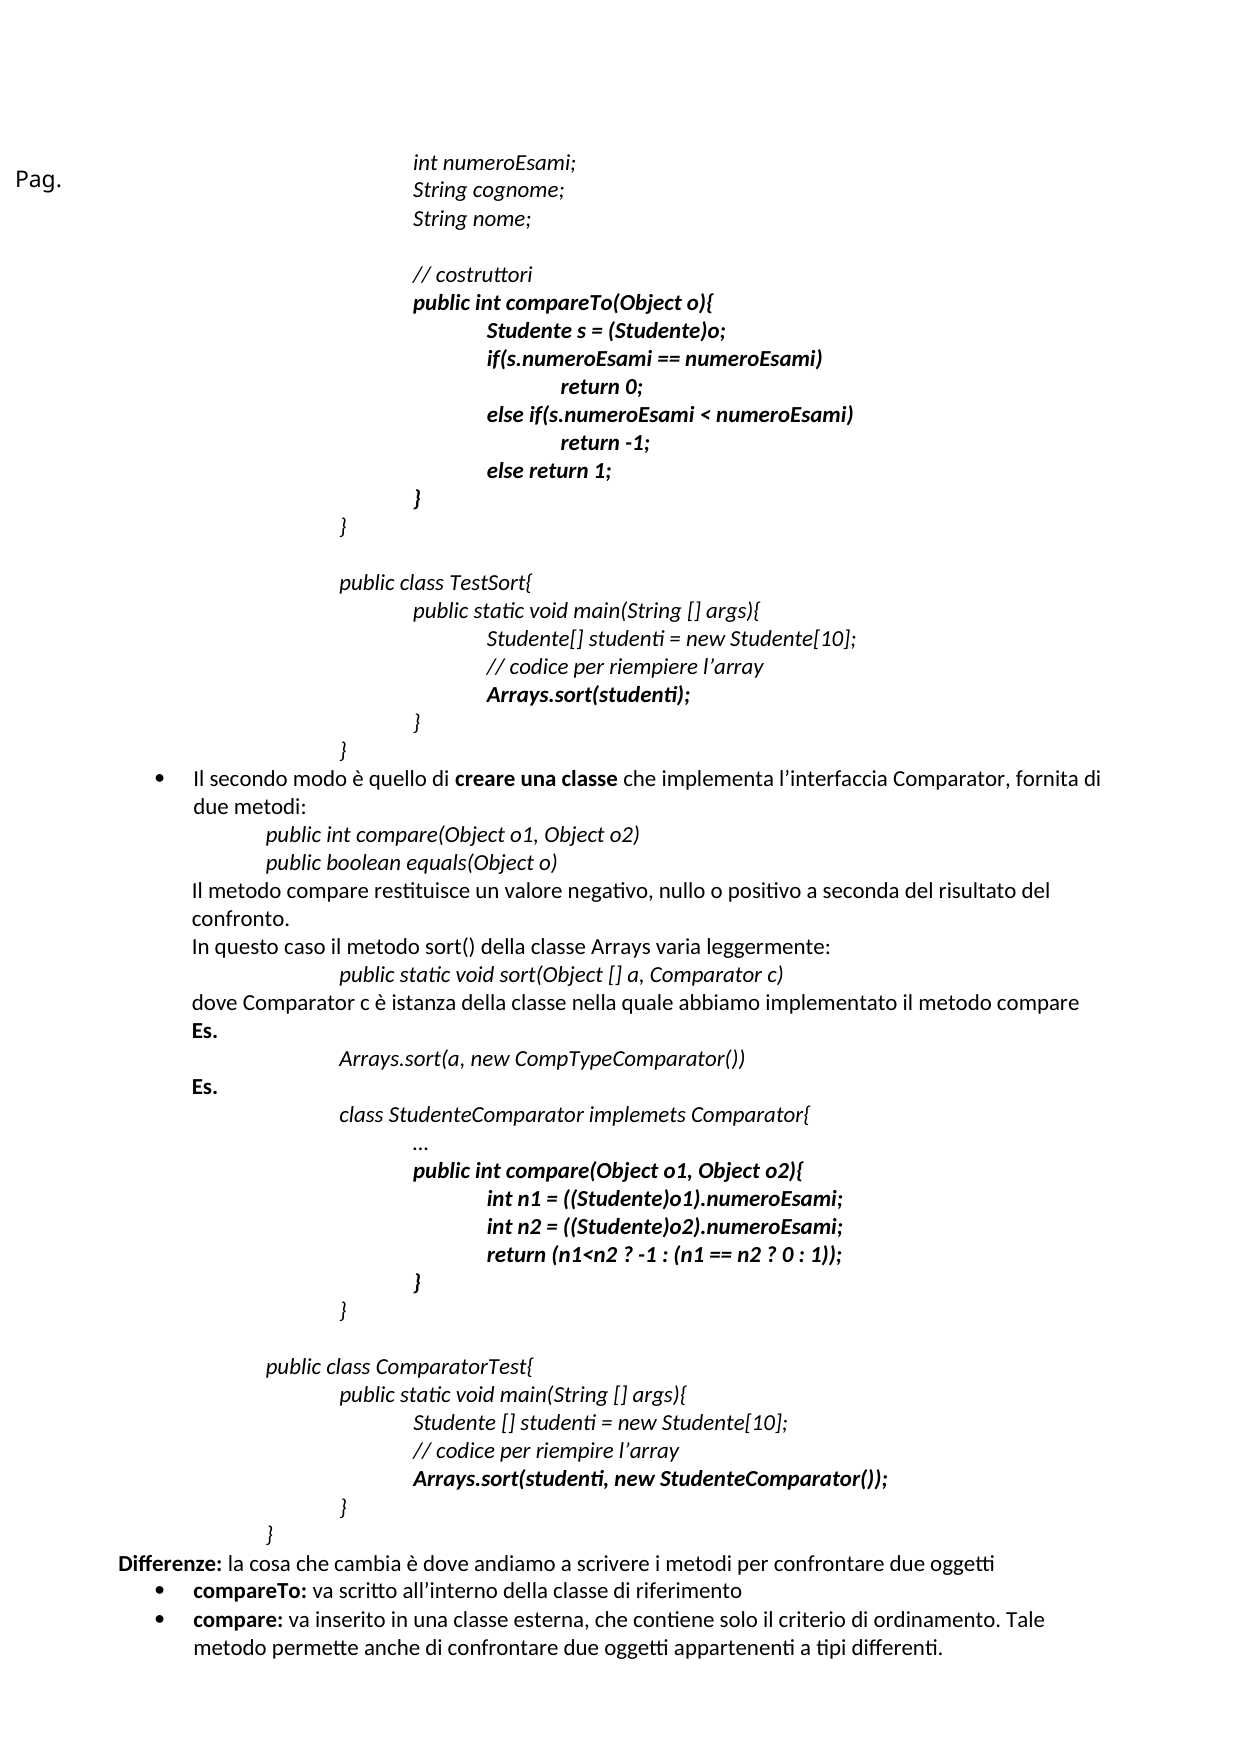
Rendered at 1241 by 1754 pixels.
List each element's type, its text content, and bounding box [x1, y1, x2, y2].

text } [192, 1268, 1122, 1296]
text Studente [] studenti = new Studente[10]; [118, 1408, 1122, 1437]
text Differenze: la cosa che cambia è dove andiamo a scrivere i metodi per confrontare due oggetti [118, 1549, 1122, 1577]
text // codice per riempiere l’array [192, 652, 1122, 680]
text dove Comparator c è istanza della classe nella quale abbiamo implementato il metodo compare [192, 988, 1122, 1016]
text … [192, 1128, 1122, 1156]
text public static void sort(Object [] a, Comparator c) [192, 960, 1122, 988]
text return 0; [192, 372, 1122, 400]
text public int compare(Object o1, Object o2) [266, 820, 1122, 848]
text Il metodo compare restituisce un valore negativo, nullo o positivo a seconda del risultato del confronto. [192, 876, 1122, 932]
text if(s.numeroEsami == numeroEsami) [192, 344, 1122, 372]
text public int compare(Object o1, Object o2){ [192, 1156, 1122, 1184]
list compare: va inserito in una classe esterna, che contiene solo il criterio di ordinamento. Tale metodo permette anche di confrontare due oggetti appartenenti a tipi differenti. [156, 1605, 1122, 1661]
text In questo caso il metodo sort() della classe Arrays varia leggermente: [192, 932, 1122, 960]
text public class ComparatorTest{ [118, 1352, 1122, 1381]
text public int compareTo(Object o){ [192, 288, 1122, 316]
text Studente[] studenti = new Studente[10]; [192, 624, 1122, 652]
text public static void main(String [] args){ [192, 596, 1122, 624]
text } [118, 1521, 1122, 1549]
text return (n1<n2 ? -1 : (n1 == n2 ? 0 : 1)); [192, 1240, 1122, 1268]
text int numeroEsami; [192, 148, 1122, 176]
text public boolean equals(Object o) [266, 848, 1122, 876]
text } [192, 1296, 1122, 1324]
text } [192, 708, 1122, 736]
text Arrays.sort(studenti, new StudenteComparator()); [118, 1464, 1122, 1493]
text } [192, 484, 1122, 512]
text else if(s.numeroEsami < numeroEsami) [192, 400, 1122, 428]
text public static void main(String [] args){ [118, 1381, 1122, 1408]
text int n1 = ((Studente)o1).numeroEsami; [192, 1184, 1122, 1212]
text // costruttori [192, 260, 1122, 288]
text class StudenteComparator implemets Comparator{ [192, 1100, 1122, 1128]
text return -1; [192, 428, 1122, 456]
text } [192, 736, 1122, 764]
text int n2 = ((Studente)o2).numeroEsami; [192, 1212, 1122, 1240]
text public class TestSort{ [192, 568, 1122, 596]
text } [192, 512, 1122, 540]
text String cognome; [192, 176, 1122, 204]
list Il secondo modo è quello di creare una classe che implementa l’interfaccia Comparator, fornita di due metodi: [156, 764, 1122, 820]
text Arrays.sort(studenti); [192, 680, 1122, 708]
text // codice per riempire l’array [118, 1437, 1122, 1464]
text else return 1; [192, 456, 1122, 484]
text String nome; [192, 204, 1122, 232]
text } [118, 1493, 1122, 1521]
text Studente s = (Studente)o; [192, 316, 1122, 344]
text Es. [192, 1016, 1122, 1044]
list compareTo: va scritto all’interno della classe di riferimento [156, 1577, 1122, 1605]
text Arrays.sort(a, new CompTypeComparator()) [192, 1044, 1122, 1072]
text Es. [192, 1072, 1122, 1100]
